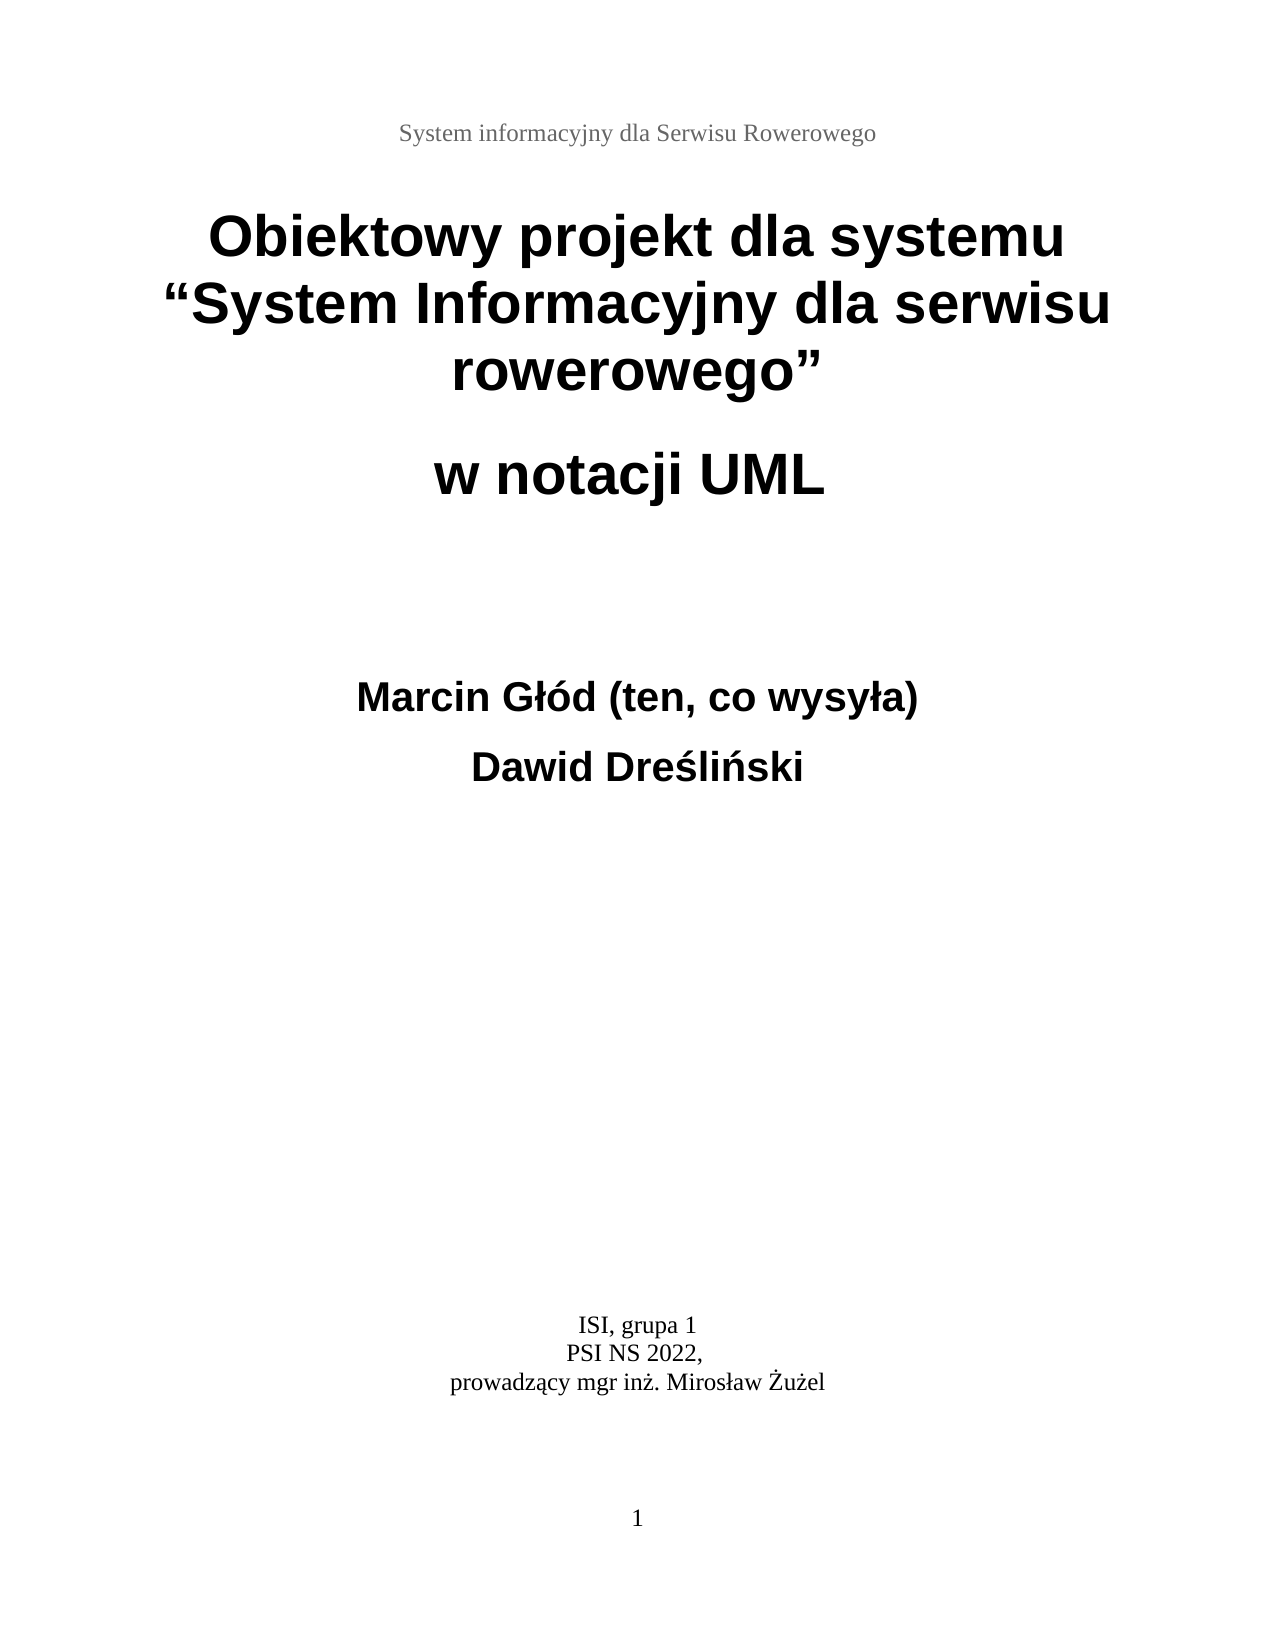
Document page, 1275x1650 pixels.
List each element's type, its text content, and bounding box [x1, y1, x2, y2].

text Marcin Głód (ten, co wysyła) [118, 672, 1157, 720]
title Obiektowy projekt dla systemu “System Informacyjny dla serwisu rowerowego” [118, 201, 1157, 403]
text Dawid Dreśliński [118, 742, 1157, 790]
title w notacji UML [118, 440, 1157, 507]
text PSI NS 2022, [118, 1338, 1157, 1367]
text ISI, grupa 1 [118, 1310, 1157, 1338]
text prowadzący mgr inż. Mirosław Żużel [118, 1367, 1157, 1396]
